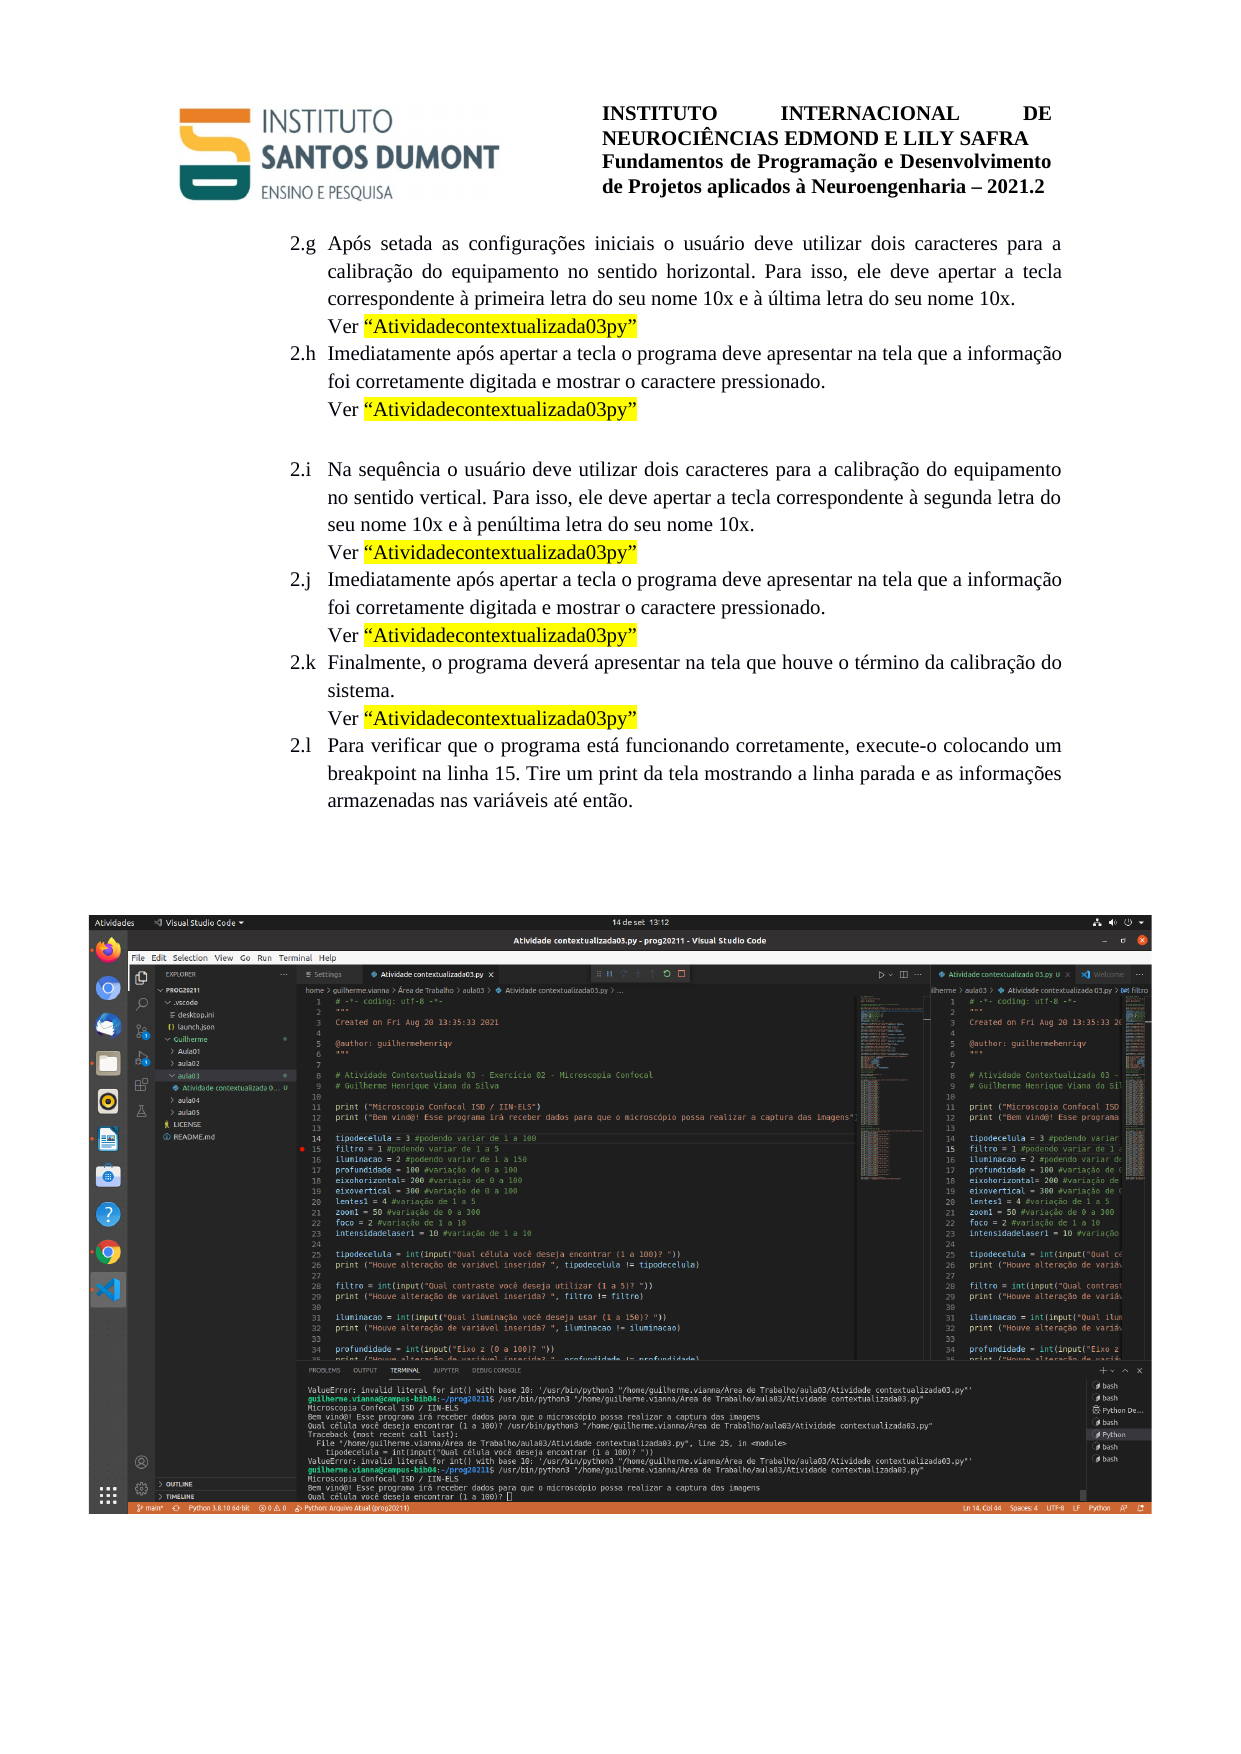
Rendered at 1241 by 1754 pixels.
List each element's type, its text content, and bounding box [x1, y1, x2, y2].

list Após setada as configurações iniciais o usuário deve utilizar dois caracteres para a calibração do equipamento no sentido horizontal. Para isso, ele deve apertar a tecla correspondente à primeira letra do seu nome 10x e à última letra do seu nome 10x. [290, 231, 1063, 310]
picture [88, 915, 1152, 1514]
list Ver “Atividadecontextualizada03py” [290, 397, 1063, 421]
list Ver “Atividadecontextualizada03py” [290, 623, 1063, 647]
list Imediatamente após apertar a tecla o programa deve apresentar na tela que a informação foi corretamente digitada e mostrar o caractere pressionado. [290, 567, 1063, 619]
list Imediatamente após apertar a tecla o programa deve apresentar na tela que a informação foi corretamente digitada e mostrar o caractere pressionado. [290, 341, 1063, 393]
list Ver “Atividadecontextualizada03py” [290, 540, 1063, 564]
list Ver “Atividadecontextualizada03py” [290, 705, 1063, 729]
list Ver “Atividadecontextualizada03py” [290, 314, 1063, 338]
list Para verificar que o programa está funcionando corretamente, execute-o colocando um breakpoint na linha 15. Tire um print da tela mostrando a linha parada e as informações armazenadas nas variáveis até então. [290, 733, 1063, 812]
list Finalmente, o programa deverá apresentar na tela que houve o término da calibração do sistema. [290, 650, 1063, 702]
list Na sequência o usuário deve utilizar dois caracteres para a calibração do equipamento no sentido vertical. Para isso, ele deve apertar a tecla correspondente à segunda letra do seu nome 10x e à penúltima letra do seu nome 10x. [290, 457, 1063, 536]
